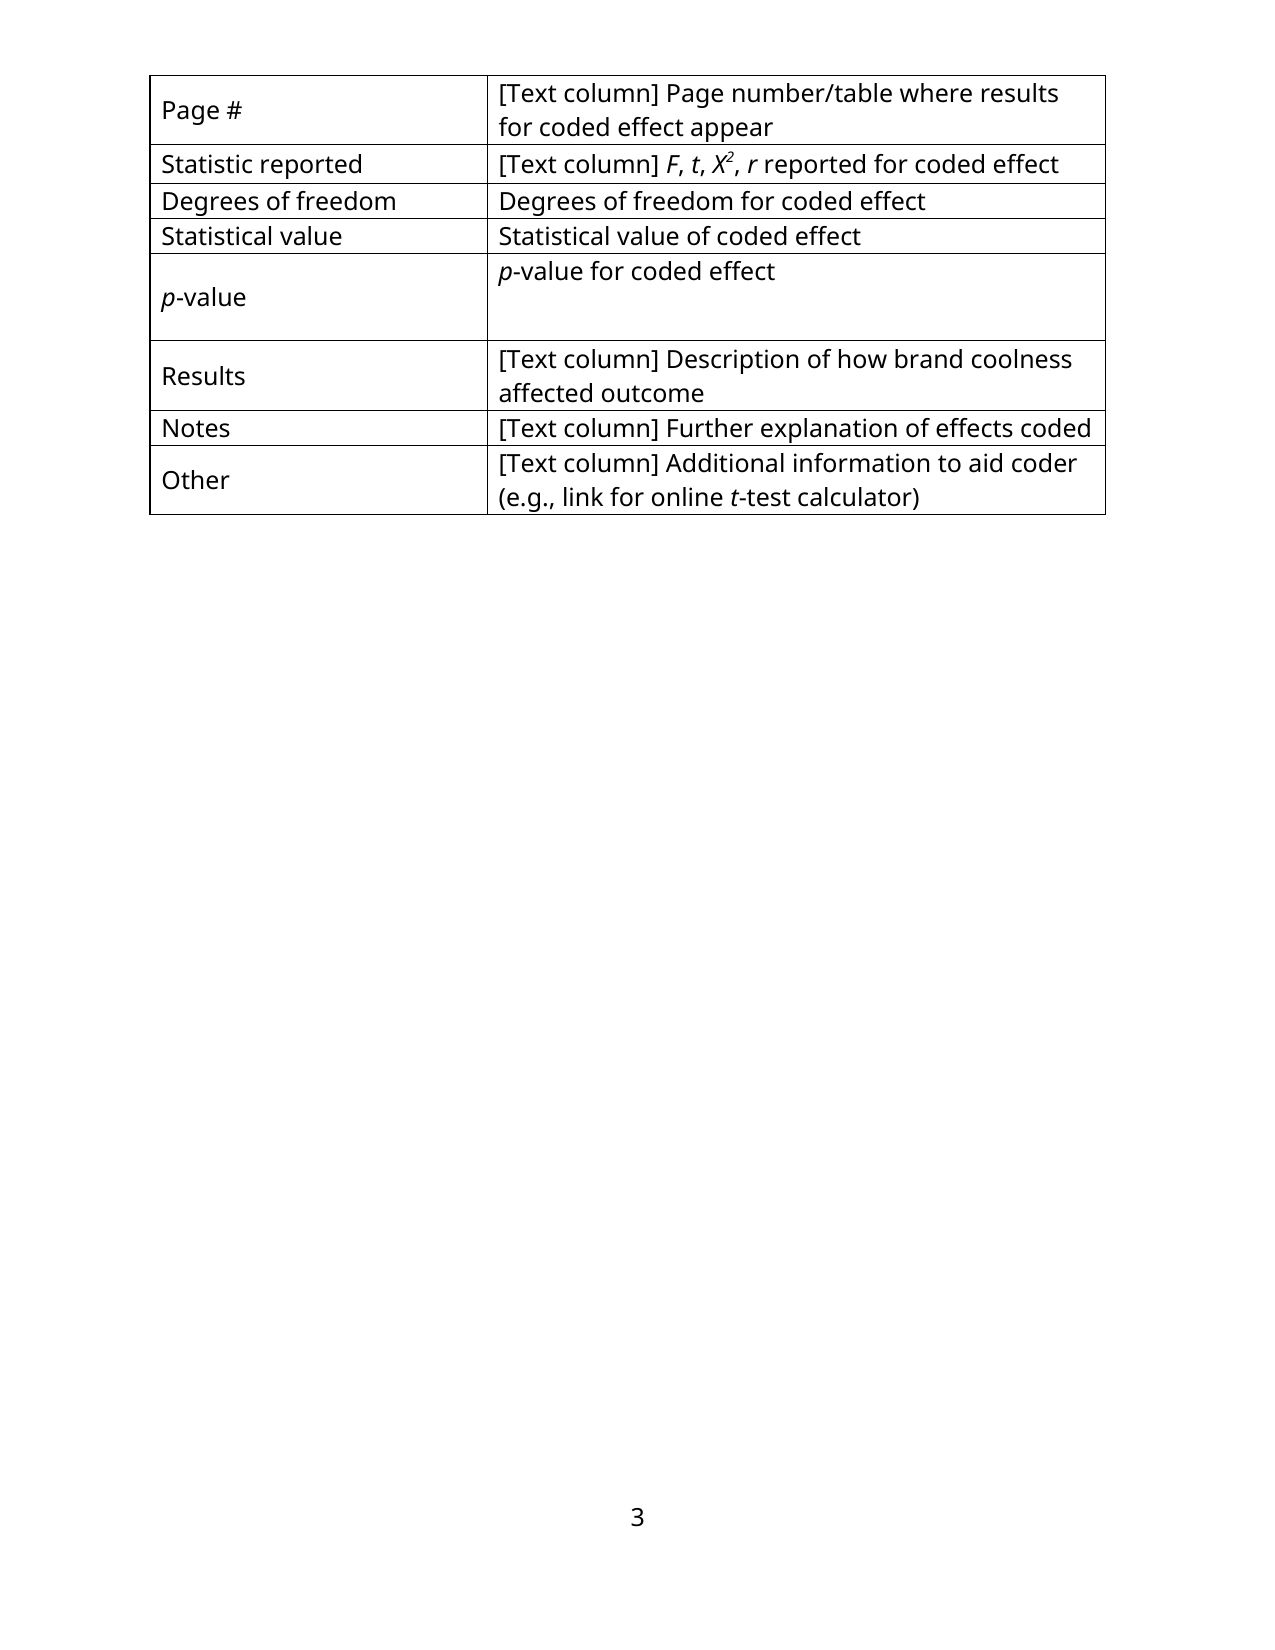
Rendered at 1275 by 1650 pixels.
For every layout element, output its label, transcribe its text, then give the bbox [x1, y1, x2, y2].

table_cell Statistic reported [151, 145, 487, 183]
table_cell Notes [151, 411, 161, 445]
table_cell Notes [476, 411, 487, 445]
table_cell Page # [151, 76, 487, 144]
table_cell Statistical value [151, 219, 161, 253]
table_cell p-value for coded effect [488, 254, 1105, 340]
table_cell p-value [151, 254, 487, 340]
table_cell Other [151, 446, 487, 514]
table_cell Results [151, 341, 487, 409]
table_cell Statistical value [476, 219, 487, 253]
table_cell [Text column] F, t, X2, r reported for coded effect [488, 145, 1105, 183]
table_cell Degrees of freedom [476, 184, 487, 218]
